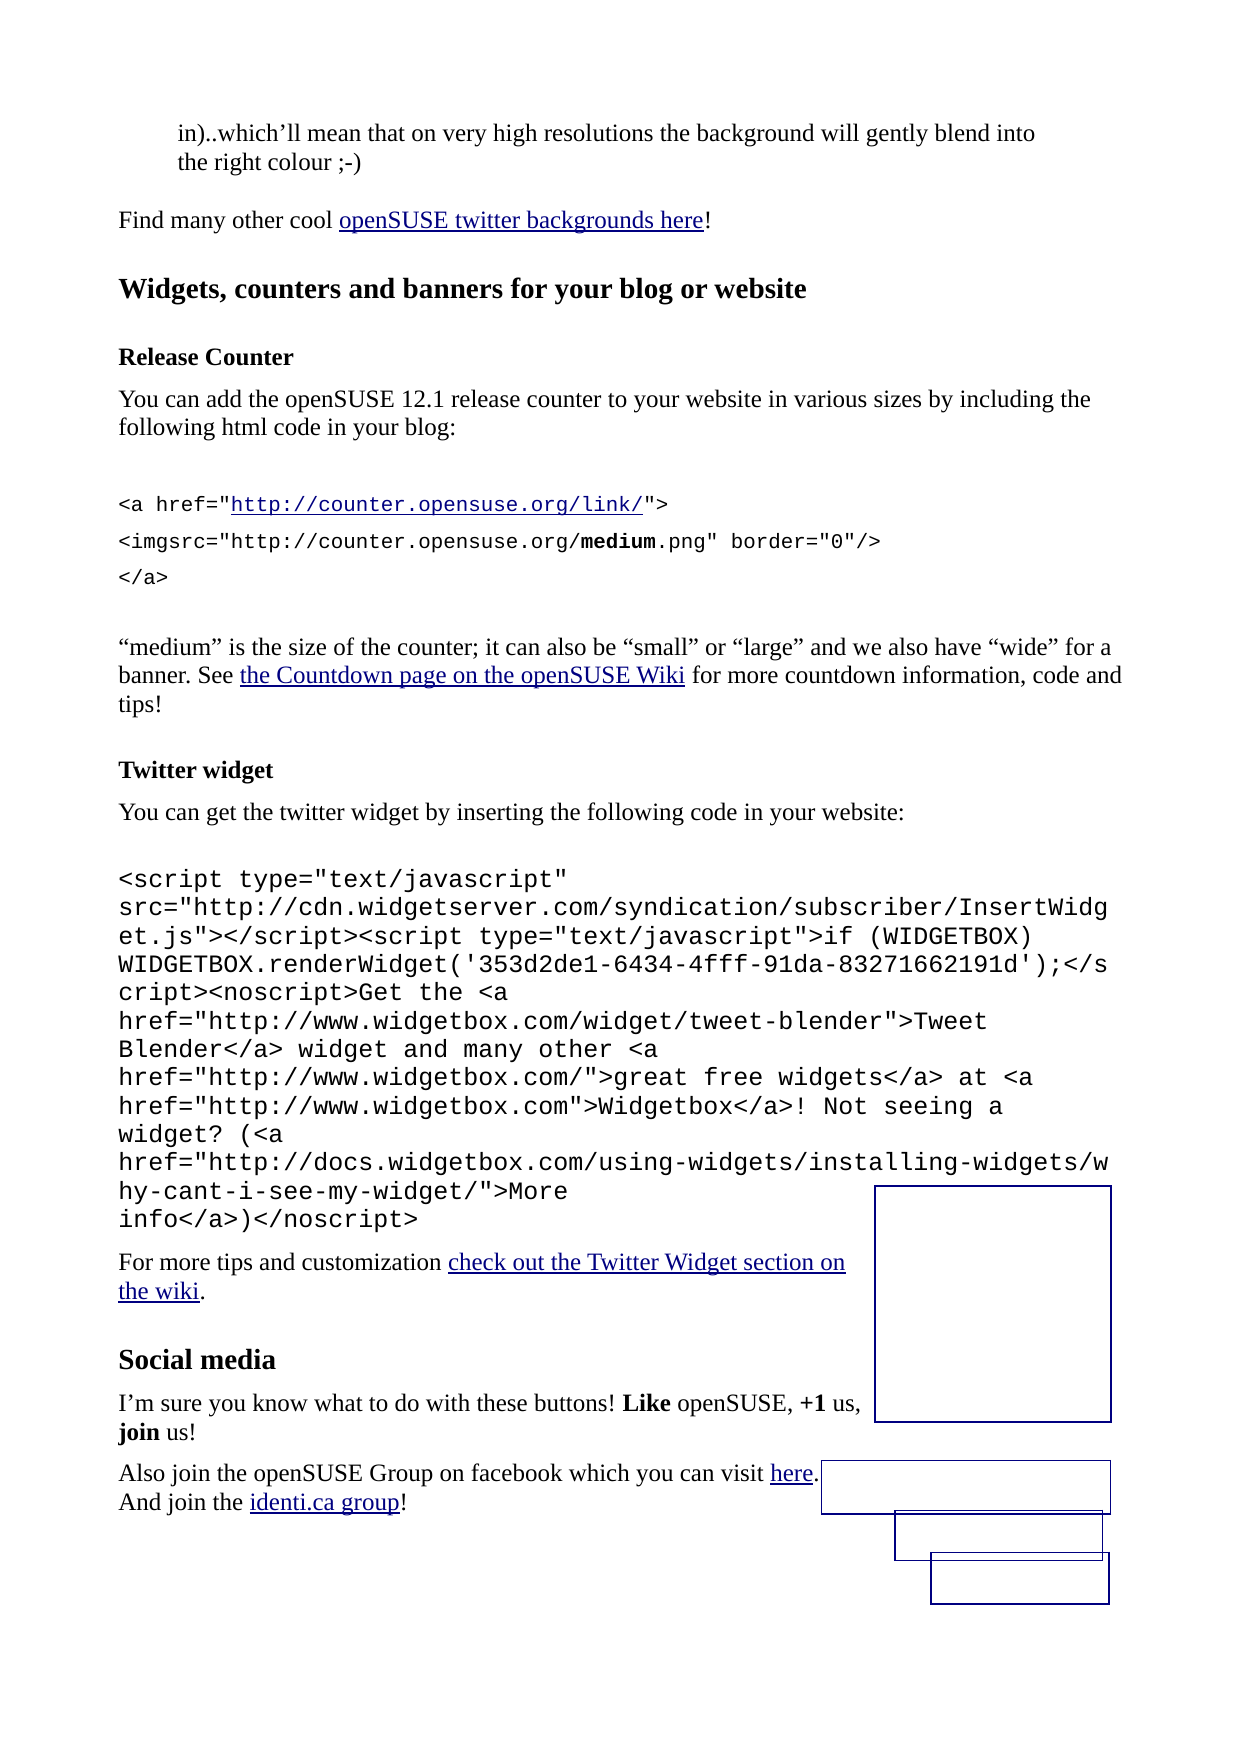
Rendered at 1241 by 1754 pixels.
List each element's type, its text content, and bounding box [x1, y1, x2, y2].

subtitle Widgets, counters and banners for your blog or website [118, 271, 1122, 305]
text <a href="http://counter.opensuse.org/link/"> [118, 494, 1122, 518]
text <script type="text/javascript" src="http://cdn.widgetserver.com/syndication/subscriber/InsertWidget.js"></script><script type="text/javascript">if (WIDGETBOX) WIDGETBOX.renderWidget('353d2de1-6434-4fff-91da-83271662191d');</script><noscript>Get the <a href="http://www.widgetbox.com/widget/tweet-blender">Tweet Blender</a> widget and many other <a href="http://www.widgetbox.com/">great free widgets</a> at <a href="http://www.widgetbox.com">Widgetbox</a>! Not seeing a widget? (<a href="http://docs.widgetbox.com/using-widgets/installing-widgets/why-cant-i-see-my-widget/">More info</a>)</noscript> [118, 838, 1122, 1235]
text You can get the twitter widget by inserting the following code in your website: [118, 797, 1122, 825]
subtitle [876, 1342, 1110, 1376]
subtitle Twitter widget [118, 755, 1122, 784]
text [876, 1247, 1110, 1305]
text “medium” is the size of the counter; it can also be “small” or “large” and we also have “wide” for a banner. See the Countdown page on the openSUSE Wiki for more countdown information, code and tips! [118, 603, 1122, 718]
text I’m sure you know what to do with these buttons! Like openSUSE, +1 us, join us! [118, 1388, 1122, 1446]
text Find many other cool openSUSE twitter backgrounds here! [118, 205, 1122, 234]
subtitle Social media [118, 1342, 874, 1376]
subtitle Release Counter [118, 342, 1122, 371]
text Also join the openSUSE Group on facebook which you can visit here. And join the identi.ca group! [118, 1458, 1122, 1516]
text For more tips and customization check out the Twitter Widget section on the wiki. [118, 1247, 874, 1305]
text </a> [118, 567, 1122, 590]
text <imgsrc="http://counter.opensuse.org/medium.png" border="0"/> [118, 531, 1122, 554]
text You can add the openSUSE 12.1 release counter to your website in various sizes by including the following html code in your blog: [118, 384, 1122, 441]
text in)..which’ll mean that on very high resolutions the background will gently blend into the right colour ;-) [177, 118, 1063, 176]
subtitle [1112, 1342, 1122, 1376]
